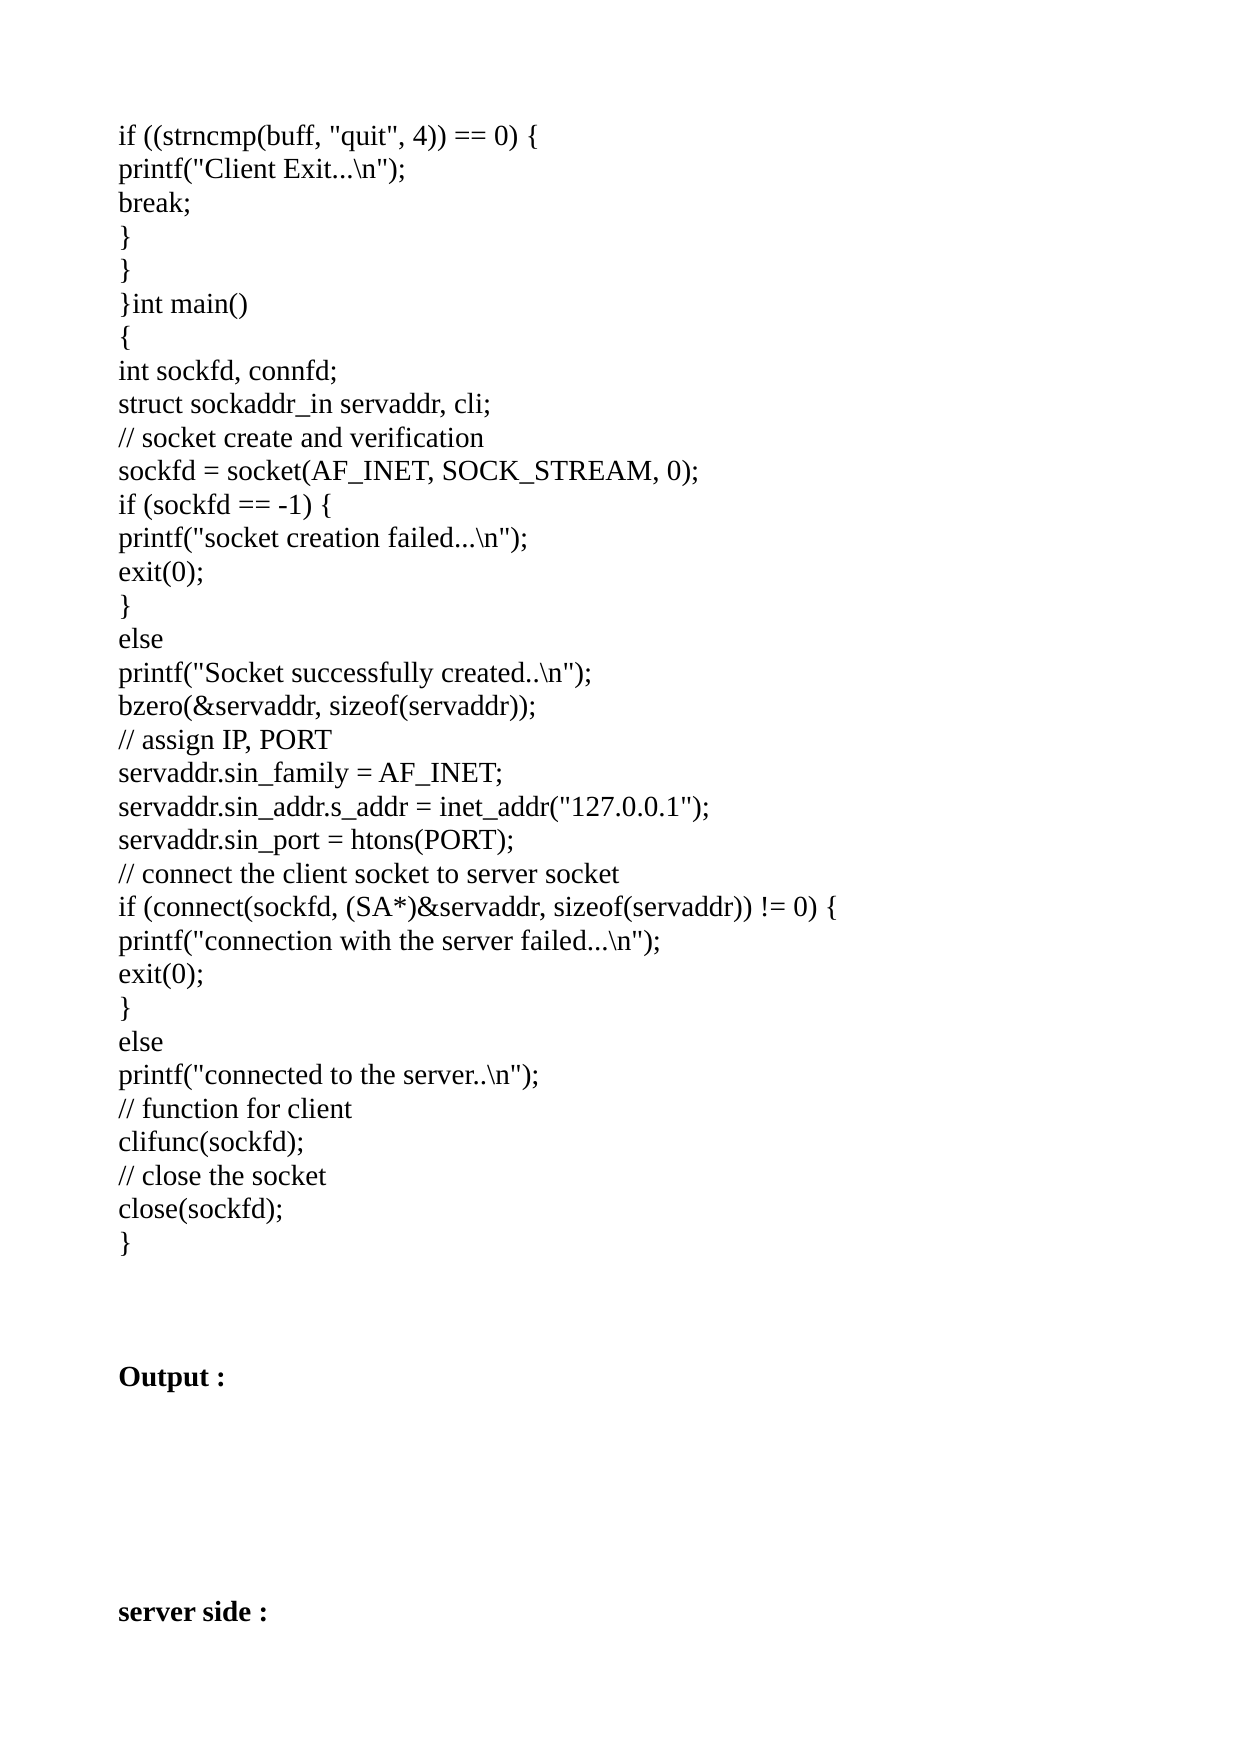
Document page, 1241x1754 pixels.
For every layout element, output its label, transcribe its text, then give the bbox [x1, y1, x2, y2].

text } [118, 990, 1122, 1024]
text // assign IP, PORT [118, 722, 1122, 755]
text break; [118, 185, 1122, 219]
text printf("Socket successfully created..\n"); [118, 655, 1122, 688]
text struct sockaddr_in servaddr, cli; [118, 386, 1122, 420]
text else [118, 621, 1122, 655]
text sockfd = socket(AF_INET, SOCK_STREAM, 0); [118, 453, 1122, 487]
text close(sockfd); [118, 1191, 1122, 1225]
text // function for client [118, 1091, 1122, 1124]
text } [118, 588, 1122, 621]
text // close the socket [118, 1158, 1122, 1191]
text if (sockfd == -1) { [118, 487, 1122, 521]
text exit(0); [118, 957, 1122, 990]
text printf("socket creation failed...\n"); [118, 521, 1122, 554]
text printf("connected to the server..\n"); [118, 1057, 1122, 1091]
text server side : [118, 1594, 1122, 1627]
text printf("connection with the server failed...\n"); [118, 923, 1122, 957]
text servaddr.sin_family = AF_INET; [118, 755, 1122, 789]
text servaddr.sin_addr.s_addr = inet_addr("127.0.0.1"); [118, 789, 1122, 822]
text }int main() [118, 286, 1122, 319]
text bzero(&servaddr, sizeof(servaddr)); [118, 688, 1122, 722]
text if (connect(sockfd, (SA*)&servaddr, sizeof(servaddr)) != 0) { [118, 889, 1122, 923]
text { [118, 319, 1122, 353]
text // socket create and verification [118, 420, 1122, 453]
text // connect the client socket to server socket [118, 856, 1122, 889]
text clifunc(sockfd); [118, 1124, 1122, 1158]
text printf("Client Exit...\n"); [118, 152, 1122, 185]
text servaddr.sin_port = htons(PORT); [118, 822, 1122, 856]
text int sockfd, connfd; [118, 353, 1122, 386]
text } [118, 219, 1122, 252]
text exit(0); [118, 554, 1122, 588]
text if ((strncmp(buff, "quit", 4)) == 0) { [118, 118, 1122, 152]
text } [118, 252, 1122, 286]
text else [118, 1024, 1122, 1057]
text } [118, 1225, 1122, 1258]
text Output : [118, 1359, 1122, 1393]
